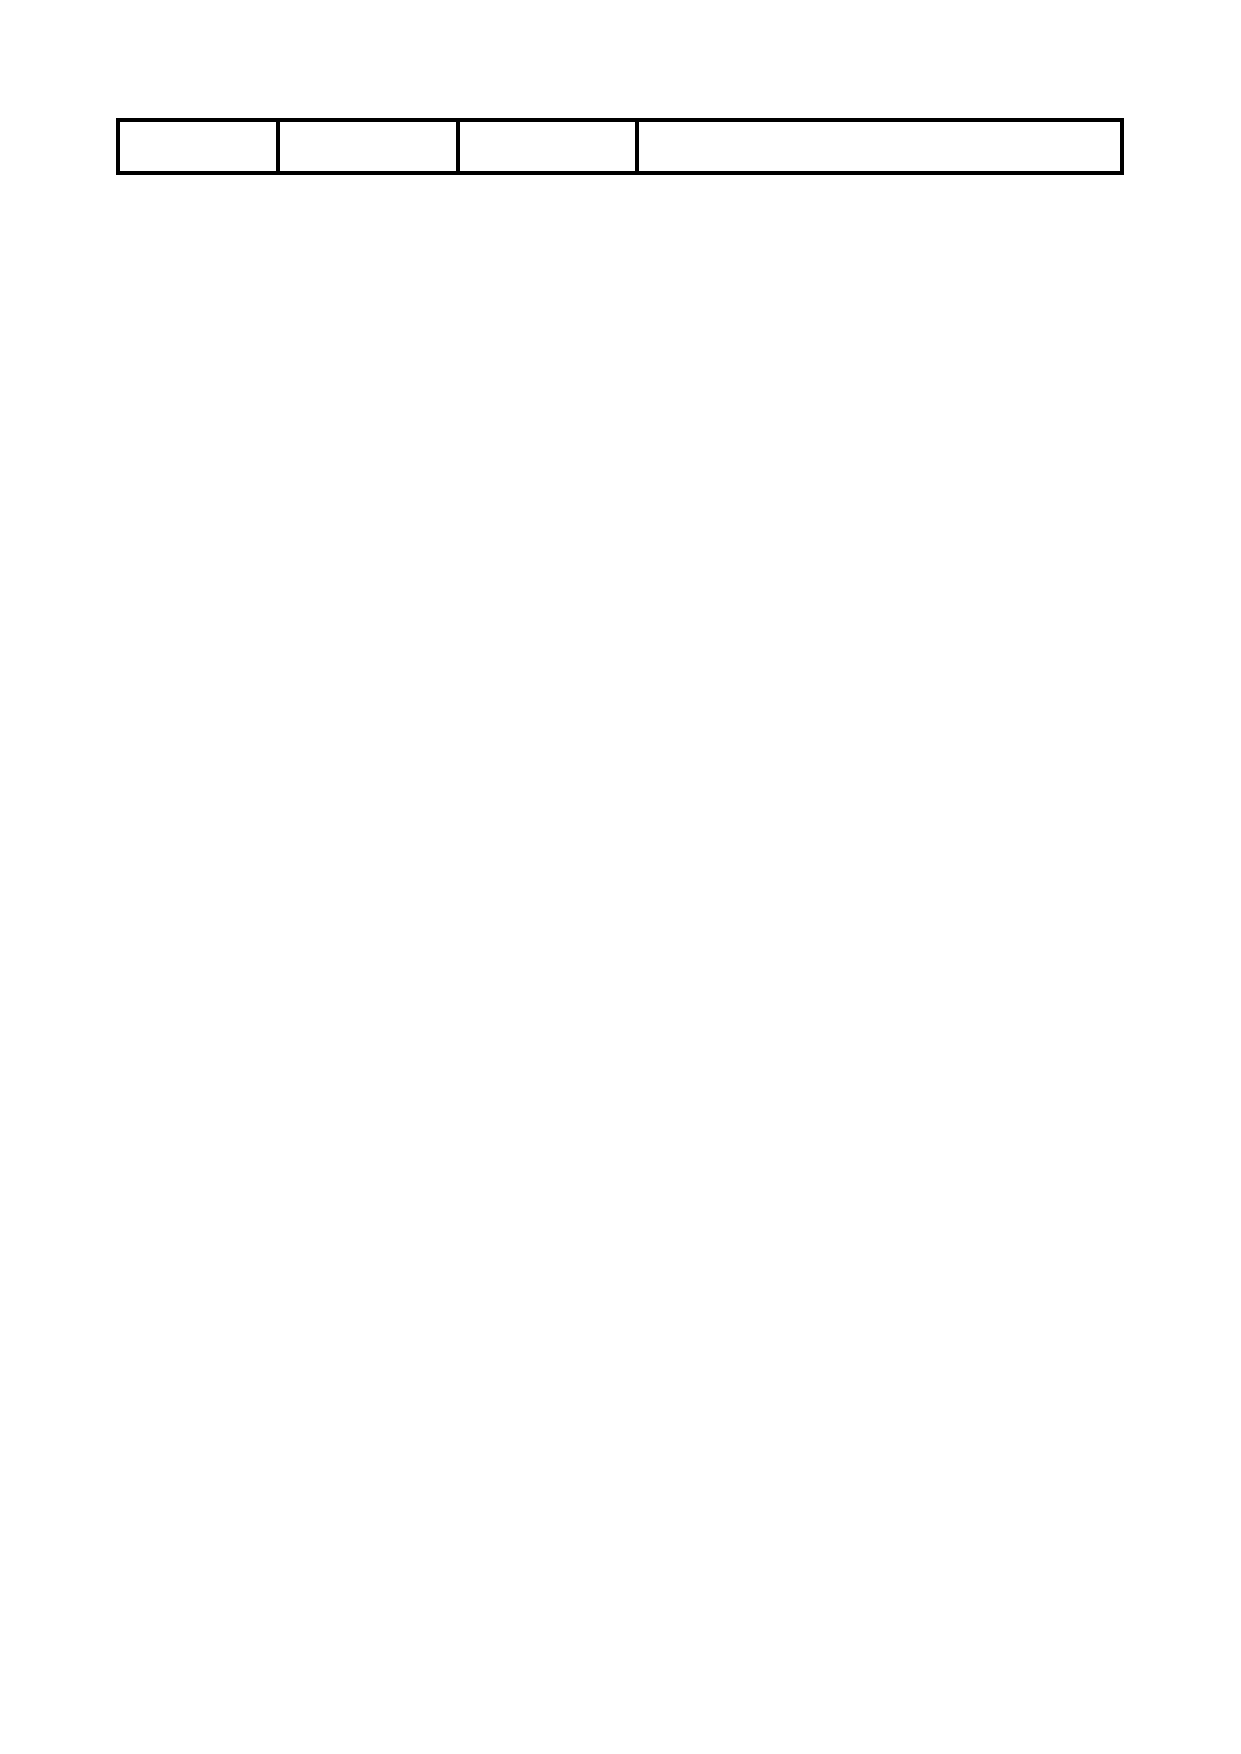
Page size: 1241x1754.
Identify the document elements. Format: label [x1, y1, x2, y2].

table_cell [280, 122, 456, 171]
table_cell [639, 122, 1120, 171]
table_cell [460, 122, 635, 171]
table_cell [120, 122, 276, 171]
